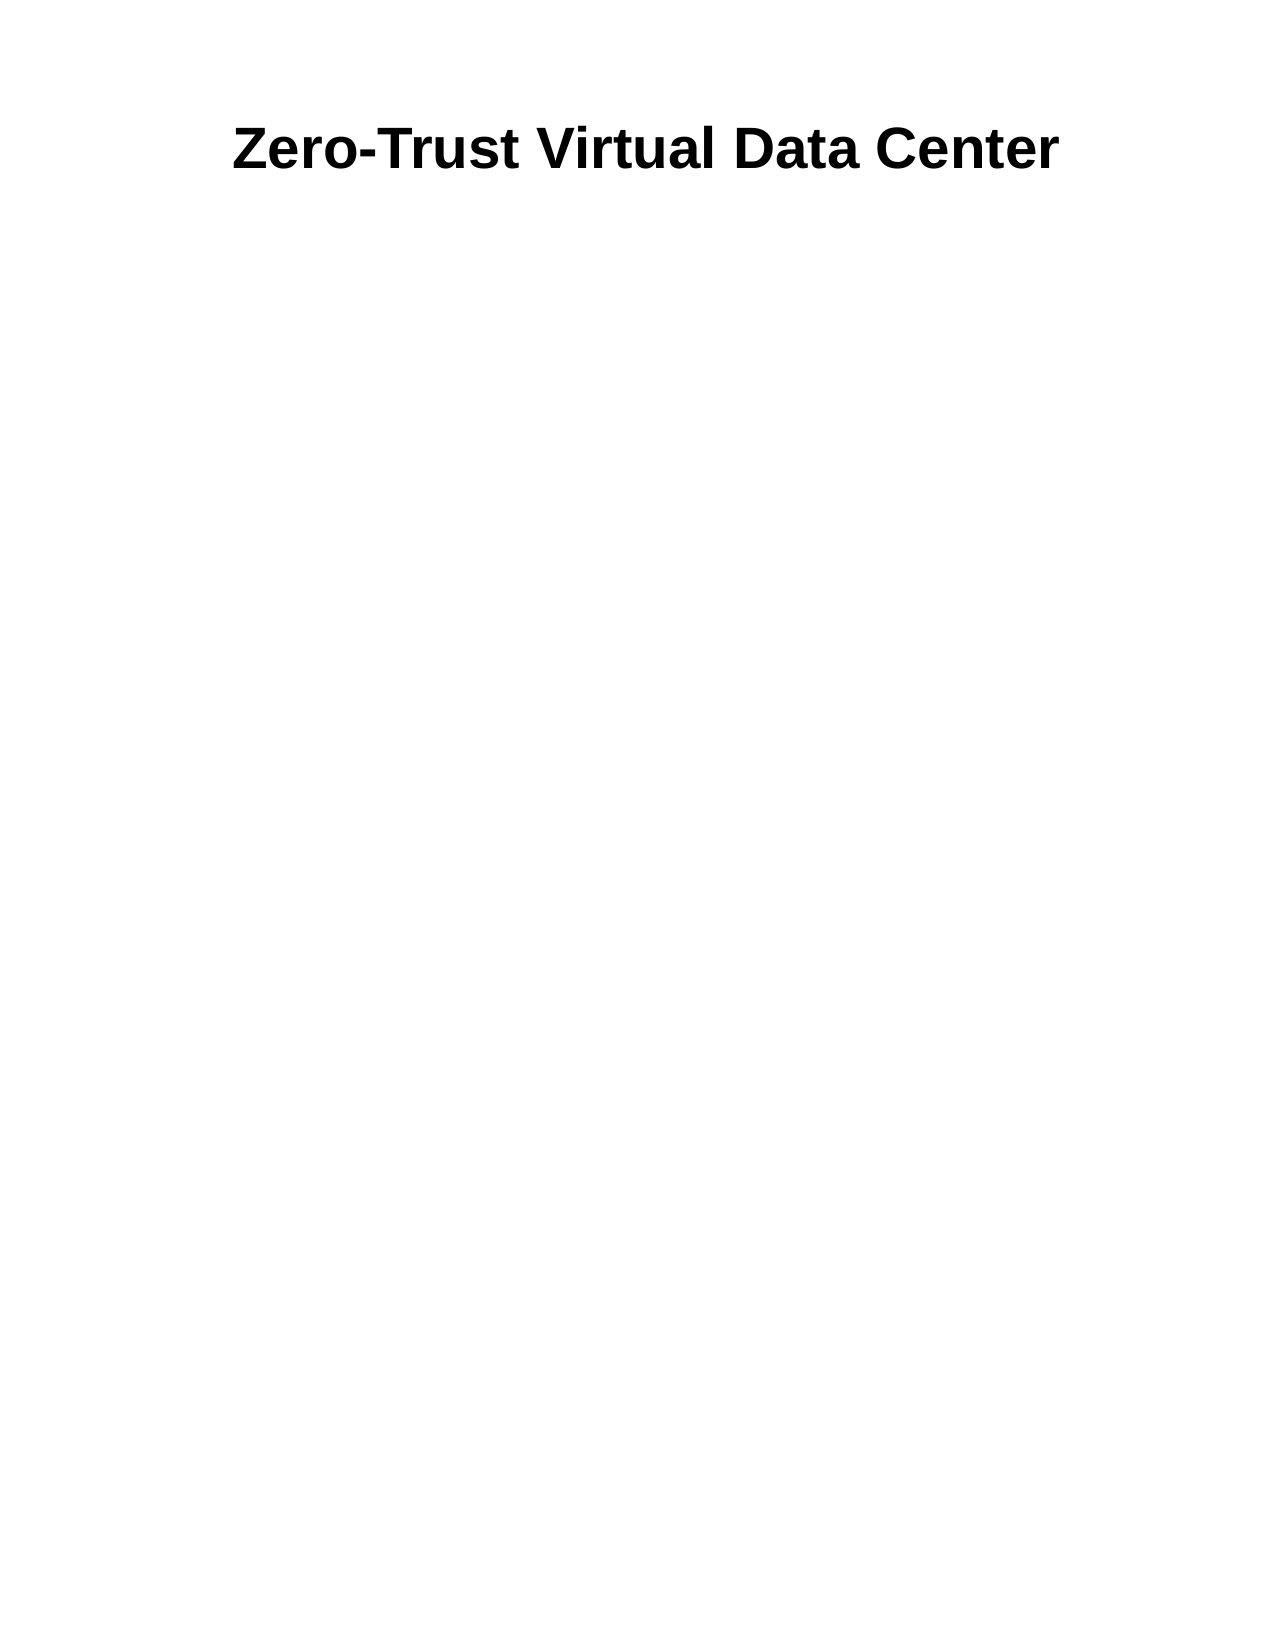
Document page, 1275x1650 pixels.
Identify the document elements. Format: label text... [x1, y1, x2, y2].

title Zero-Trust Virtual Data Center [67, 113, 1226, 181]
